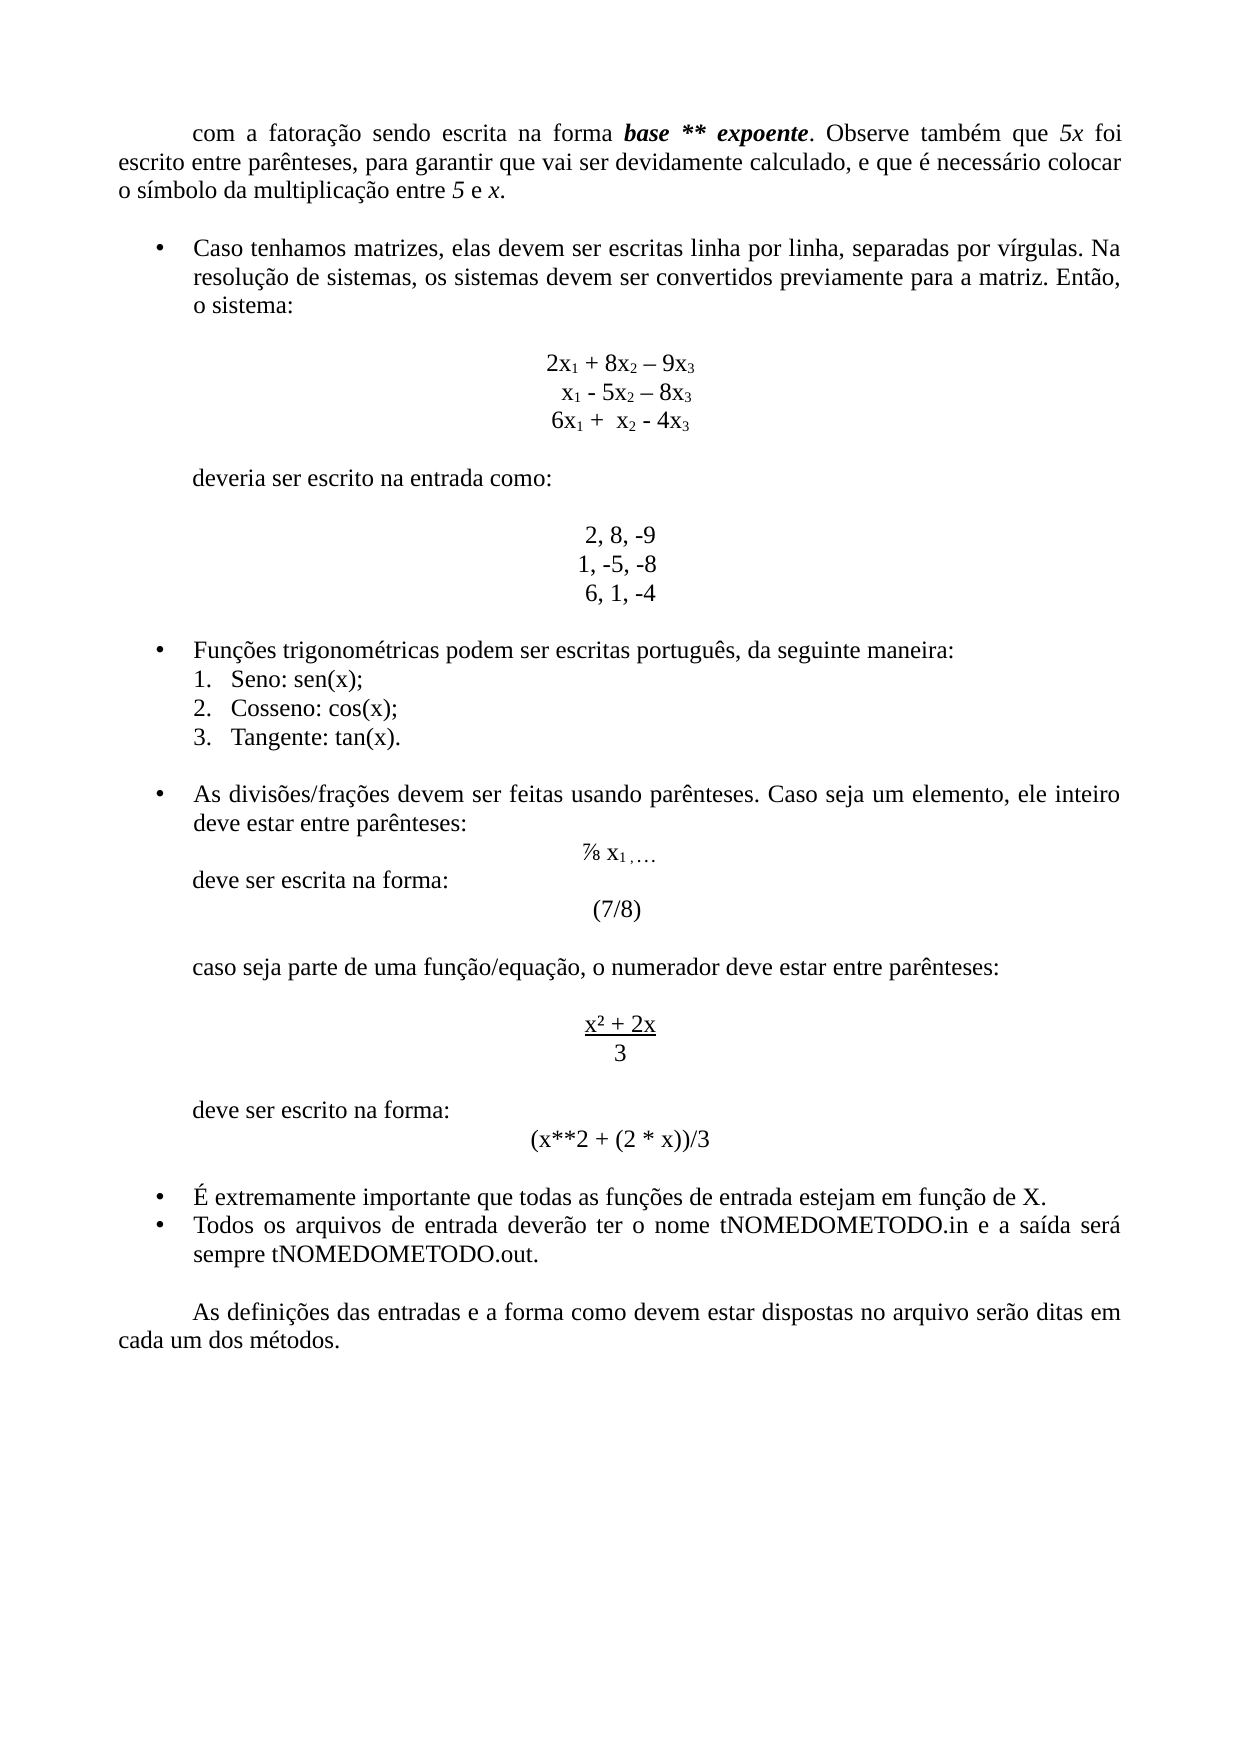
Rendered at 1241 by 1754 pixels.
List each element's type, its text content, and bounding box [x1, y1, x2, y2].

text ⅞ x1 , . . . [118, 837, 1122, 866]
text 6x1 + x2 - 4x3 [118, 406, 1122, 434]
text x² + 2x [118, 1009, 1122, 1038]
text com a fatoração sendo escrita na forma base ** expoente. Observe também que 5x foi escrito entre parênteses, para garantir que vai ser devidamente calculado, e que é necessário colocar o símbolo da multiplicação entre 5 e x. [118, 118, 1122, 204]
list Tangente: tan(x). [193, 722, 1122, 751]
text (x**2 + (2 * x))/3 [118, 1124, 1122, 1153]
text 2, 8, -9 [118, 521, 1122, 549]
text deveria ser escrito na entrada como: [118, 463, 1122, 492]
text deve ser escrito na forma: [118, 1096, 1122, 1124]
list Seno: sen(x); [193, 664, 1122, 693]
list Funções trigonométricas podem ser escritas português, da seguinte maneira: [156, 636, 1122, 664]
list Caso tenhamos matrizes, elas devem ser escritas linha por linha, separadas por vírgulas. Na resolução de sistemas, os sistemas devem ser convertidos previamente para a matriz. Então, o sistema: [156, 233, 1122, 319]
list Todos os arquivos de entrada deverão ter o nome tNOMEDOMETODO.in e a saída será sempre tNOMEDOMETODO.out. [156, 1211, 1122, 1268]
list Cosseno: cos(x); [193, 693, 1122, 722]
list As divisões/frações devem ser feitas usando parênteses. Caso seja um elemento, ele inteiro deve estar entre parênteses: [156, 779, 1122, 837]
text As definições das entradas e a forma como devem estar dispostas no arquivo serão ditas em cada um dos métodos. [118, 1297, 1122, 1354]
list É extremamente importante que todas as funções de entrada estejam em função de X. [156, 1182, 1122, 1211]
text caso seja parte de uma função/equação, o numerador deve estar entre parênteses: [118, 952, 1122, 981]
text 1, -5, -8 [118, 549, 1122, 578]
text 6, 1, -4 [118, 578, 1122, 607]
text 3 [118, 1038, 1122, 1067]
text deve ser escrita na forma: [118, 866, 1122, 894]
text (7/8) [118, 894, 1122, 923]
text x1 - 5x2 – 8x3 [118, 377, 1122, 406]
text 2x1 + 8x2 – 9x3 [118, 348, 1122, 377]
